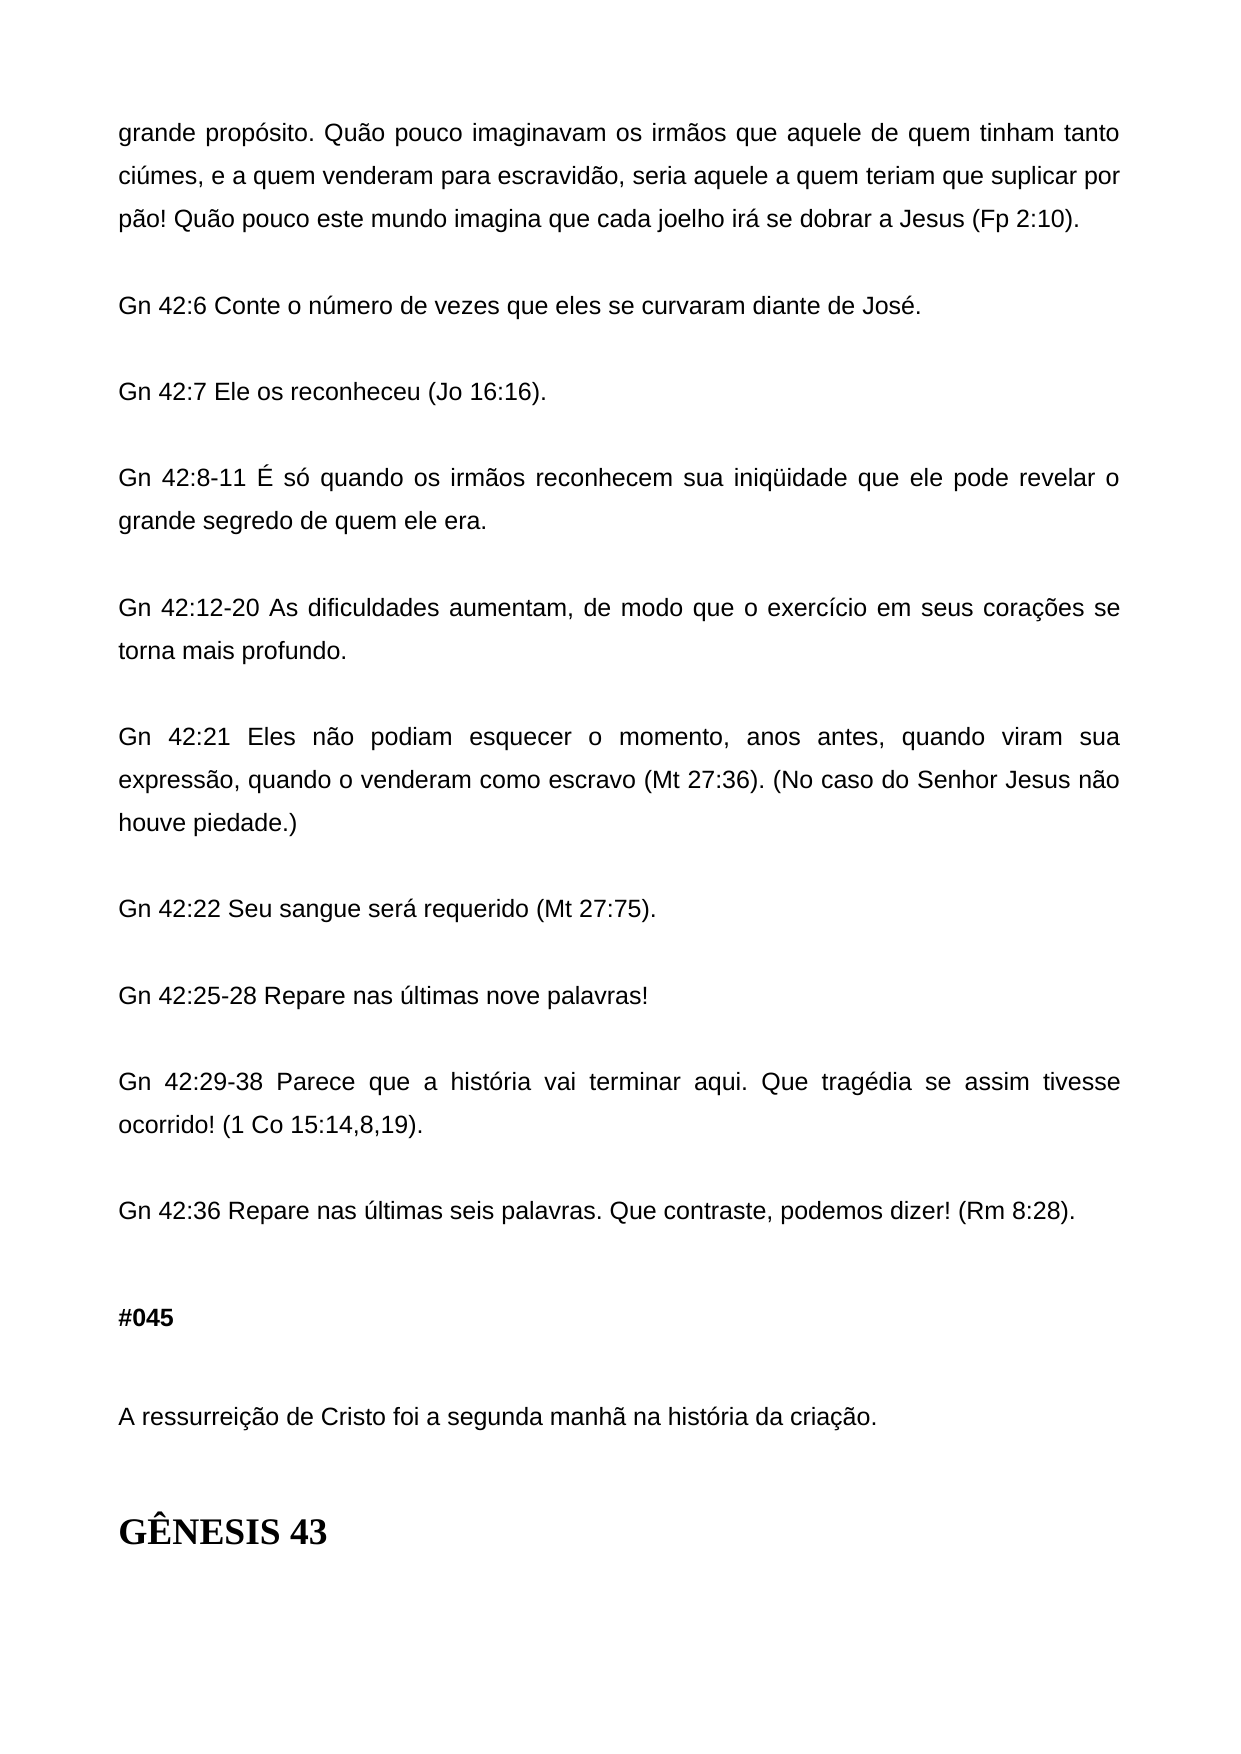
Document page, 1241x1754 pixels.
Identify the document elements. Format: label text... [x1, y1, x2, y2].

text A ressurreição de Cristo foi a segunda manhã na história da criação. [118, 1402, 1122, 1431]
text Gn 42:6 Conte o número de vezes que eles se curvaram diante de José. [118, 291, 1122, 319]
text Gn 42:7 Ele os reconheceu (Jo 16:16). [118, 377, 1122, 406]
subtitle GÊNESIS 43 [118, 1509, 1122, 1552]
text Gn 42:22 Seu sangue será requerido (Mt 27:75). [118, 894, 1122, 923]
text Gn 42:36 Repare nas últimas seis palavras. Que contraste, podemos dizer! (Rm 8:28). [118, 1196, 1122, 1225]
text Gn 42:21 Eles não podiam esquecer o momento, anos antes, quando viram sua expressão, quando o venderam como escravo (Mt 27:36). (No caso do Senhor Jesus não houve piedade.) [118, 722, 1122, 837]
text Gn 42:29-38 Parece que a história vai terminar aqui. Que tragédia se assim tivesse ocorrido! (1 Co 15:14,8,19). [118, 1067, 1122, 1139]
subtitle #045 [118, 1303, 1122, 1332]
text Gn 42:12-20 As dificuldades aumentam, de modo que o exercício em seus corações se torna mais profundo. [118, 592, 1122, 664]
text grande propósito. Quão pouco imaginavam os irmãos que aquele de quem tinham tanto ciúmes, e a quem venderam para escravidão, seria aquele a quem teriam que suplicar por pão! Quão pouco este mundo imagina que cada joelho irá se dobrar a Jesus (Fp 2:10). [118, 118, 1122, 233]
text Gn 42:25-28 Repare nas últimas nove palavras! [118, 981, 1122, 1009]
text Gn 42:8-11 É só quando os irmãos reconhecem sua iniqüidade que ele pode revelar o grande segredo de quem ele era. [118, 463, 1122, 535]
